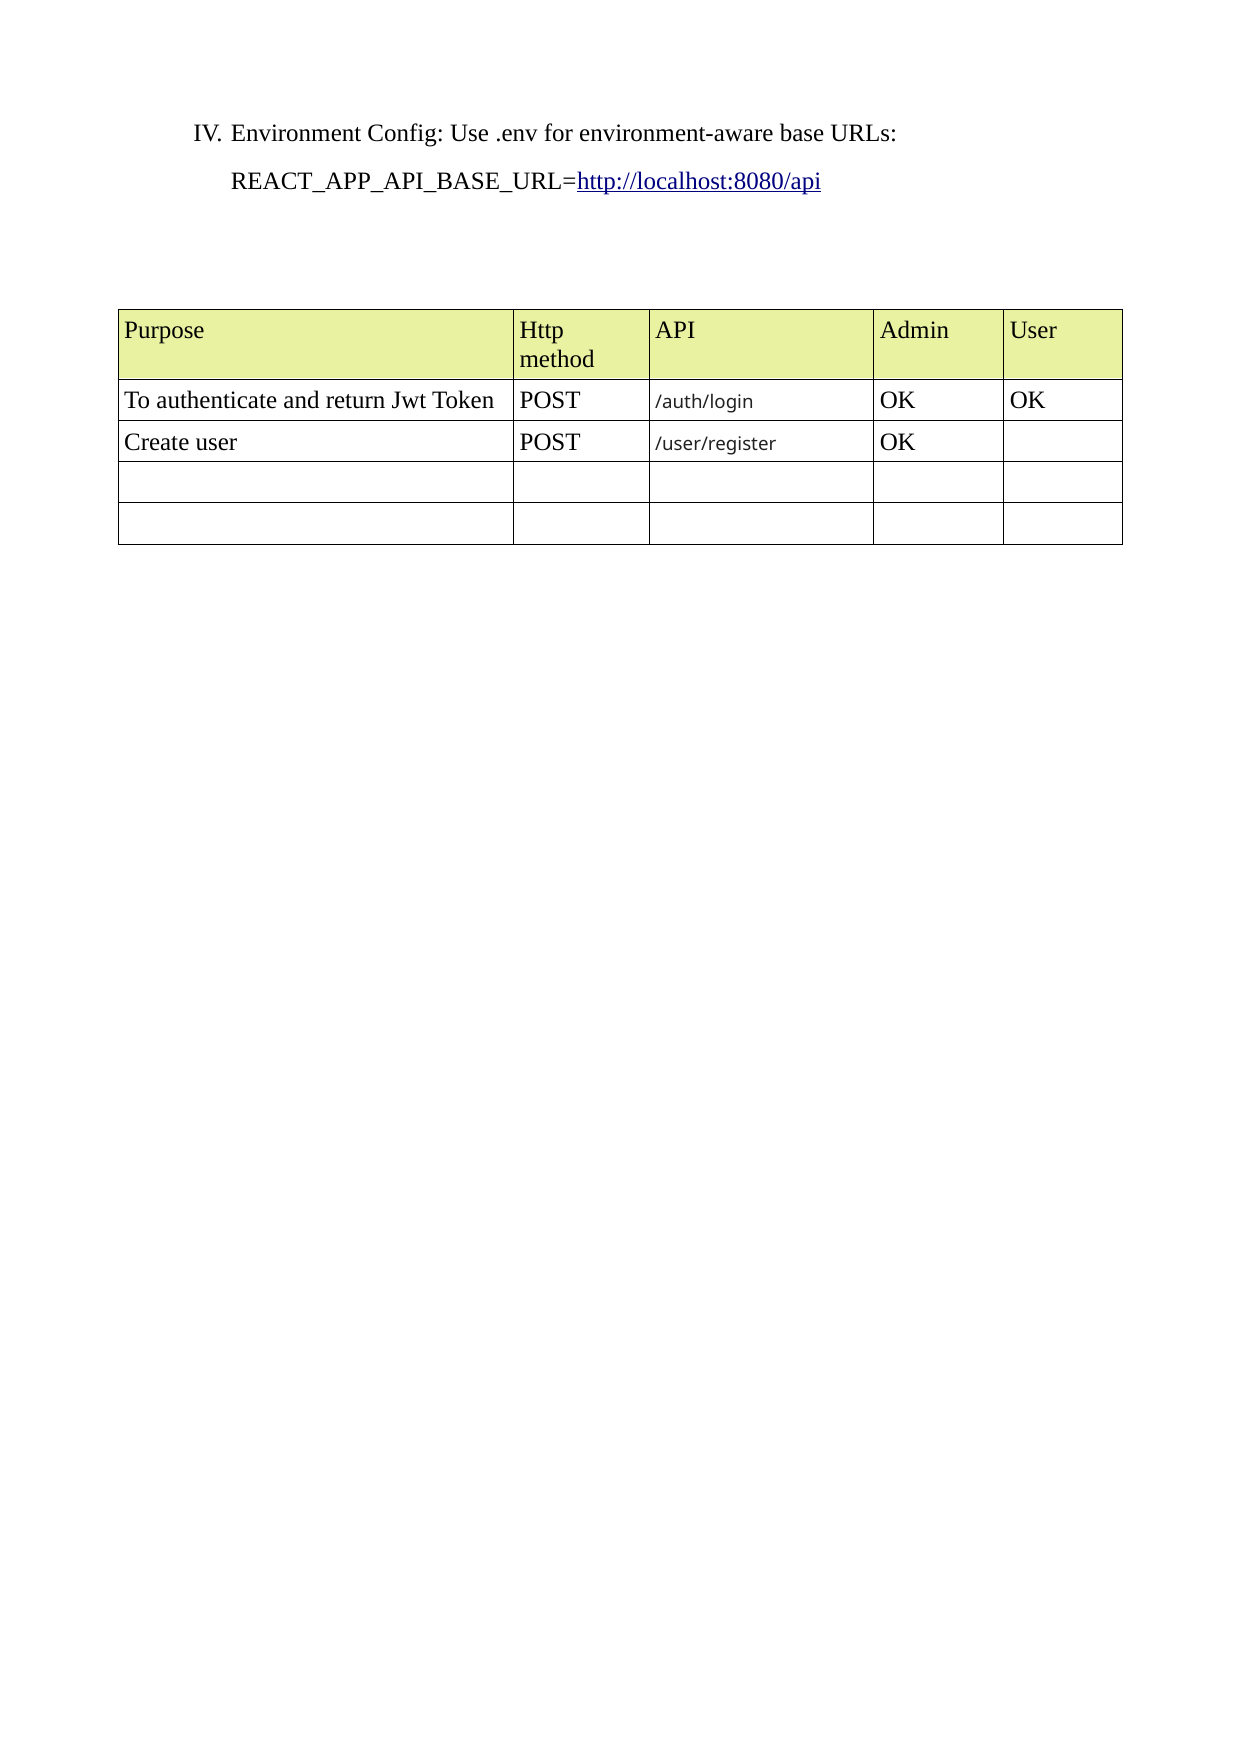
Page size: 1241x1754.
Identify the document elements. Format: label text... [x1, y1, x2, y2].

table_cell To authenticate and return Jwt Token [119, 380, 513, 420]
table_cell [874, 462, 1003, 502]
table_cell /auth/login [650, 380, 873, 420]
list REACT_APP_API_BASE_URL=http://localhost:8080/api [193, 166, 1122, 194]
table_header Purpose [119, 310, 513, 378]
table_header API [650, 310, 873, 378]
table_header Admin [874, 310, 1003, 378]
table_cell OK [874, 380, 1003, 420]
table_cell [650, 503, 873, 543]
table_cell [1004, 462, 1122, 502]
table_cell OK [1004, 380, 1122, 420]
table_header User [1004, 310, 1122, 378]
table_cell [874, 503, 1003, 543]
table_cell [119, 503, 513, 543]
table_cell [514, 503, 649, 543]
table_cell OK [874, 421, 1003, 461]
table_cell POST [514, 421, 649, 461]
table_cell [1004, 421, 1122, 461]
table_cell /user/register [650, 421, 873, 461]
table_cell Create user [119, 421, 513, 461]
table_cell POST [514, 380, 649, 420]
list Environment Config: Use .env for environment-aware base URLs: [193, 118, 1122, 147]
table_cell [514, 462, 649, 502]
table_cell [650, 462, 873, 502]
table_cell [119, 462, 513, 502]
table_cell [1004, 503, 1122, 543]
table_header Http method [514, 310, 649, 378]
